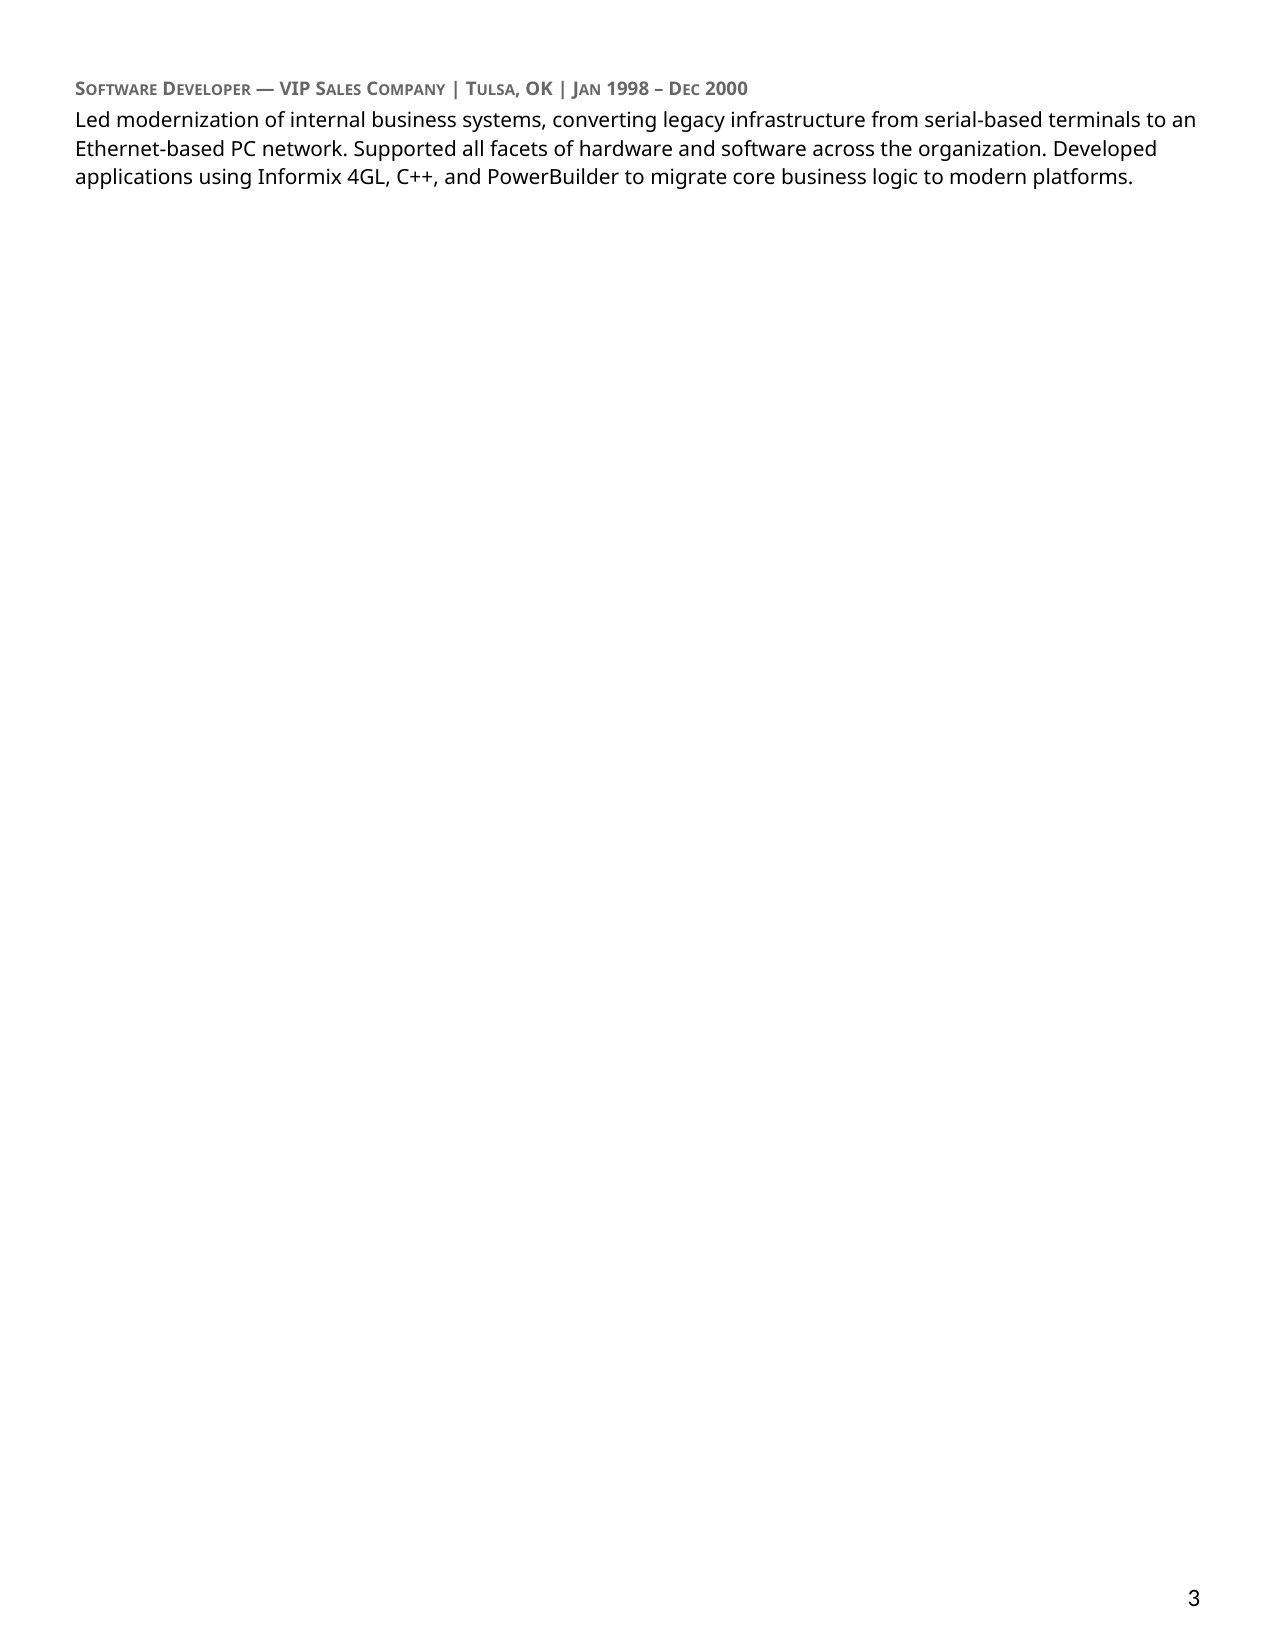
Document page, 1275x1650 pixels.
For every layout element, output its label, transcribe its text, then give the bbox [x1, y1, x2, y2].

text Led modernization of internal business systems, converting legacy infrastructure from serial-based terminals to an Ethernet-based PC network. Supported all facets of hardware and software across the organization. Developed applications using Informix 4GL, C++, and PowerBuilder to migrate core business logic to modern platforms. [75, 106, 1200, 191]
text Software Developer — VIP Sales Company | Tulsa, OK | Jan 1998 – Dec 2000 [75, 75, 1200, 101]
